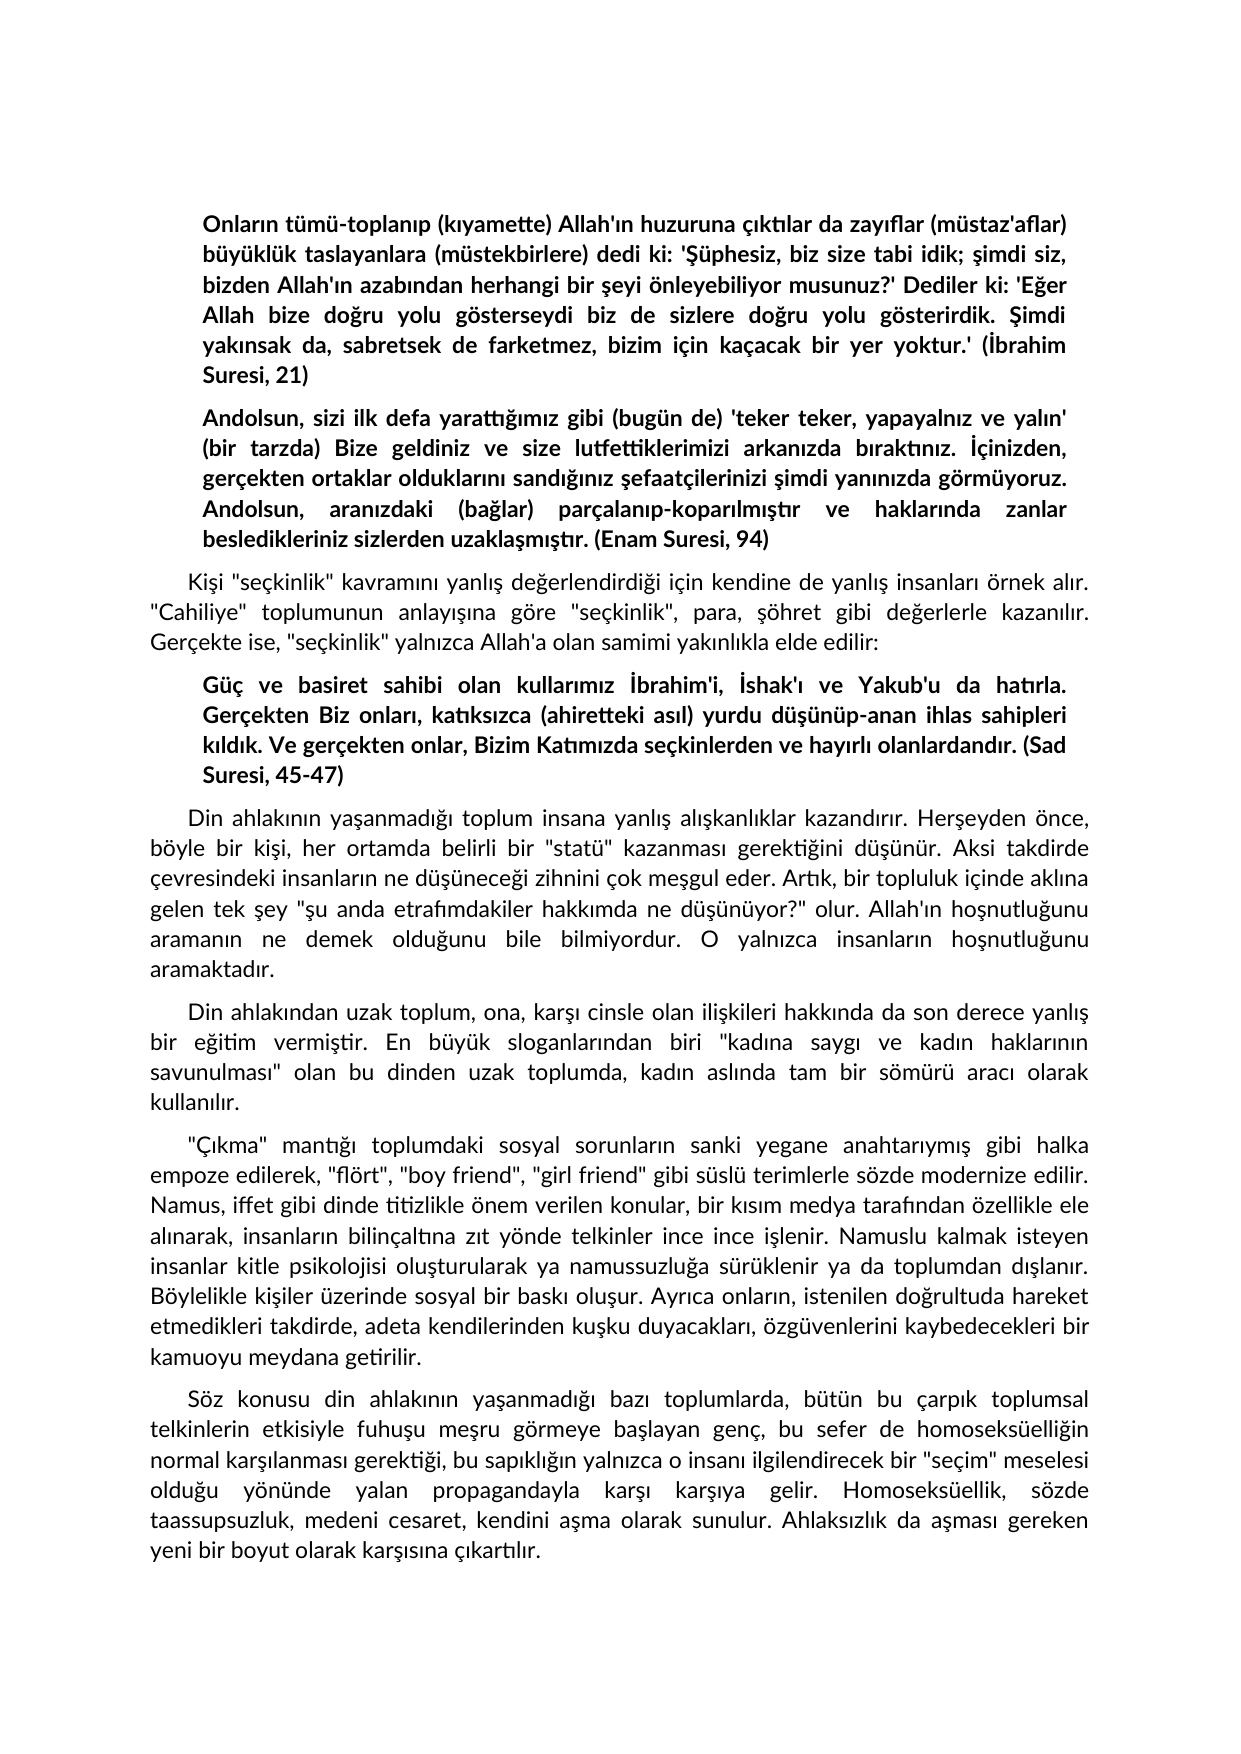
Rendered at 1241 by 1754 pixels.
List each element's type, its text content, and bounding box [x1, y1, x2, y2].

text Söz konusu din ahlakının yaşanmadığı bazı toplumlarda, bütün bu çarpık toplumsal telkinlerin etkisiyle fuhuşu meşru görmeye başlayan genç, bu sefer de homoseksüelliğin normal karşılanması gerektiği, bu sapıklığın yalnızca o insanı ilgilendirecek bir "seçim" meselesi olduğu yönünde yalan propagandayla karşı karşıya gelir. Homoseksüellik, sözde taassupsuzluk, medeni cesaret, kendini aşma olarak sunulur. Ahlaksızlık da aşması gereken yeni bir boyut olarak karşısına çıkartılır. [150, 1385, 1090, 1563]
text Kişi "seçkinlik" kavramını yanlış değerlendirdiği için kendine de yanlış insanları örnek alır. "Cahiliye" toplumunun anlayışına göre "seçkinlik", para, şöhret gibi değerlerle kazanılır. Gerçekte ise, "seçkinlik" yalnızca Allah'a olan samimi yakınlıkla elde edilir: [150, 567, 1090, 655]
text Din ahlakının yaşanmadığı toplum insana yanlış alışkanlıklar kazandırır. Herşeyden önce, böyle bir kişi, her ortamda belirli bir "statü" kazanması gerektiğini düşünür. Aksi takdirde çevresindeki insanların ne düşüneceği zihnini çok meşgul eder. Artık, bir topluluk içinde aklına gelen tek şey "şu anda etrafımdakiler hakkımda ne düşünüyor?" olur. Allah'ın hoşnutluğunu aramanın ne demek olduğunu bile bilmiyordur. O yalnızca insanların hoşnutluğunu aramaktadır. [150, 804, 1090, 982]
text Onların tümü-toplanıp (kıyamette) Allah'ın huzuruna çıktılar da zayıflar (müstaz'aflar) büyüklük taslayanlara (müstekbirlere) dedi ki: 'Şüphesiz, biz size tabi idik; şimdi siz, bizden Allah'ın azabından herhangi bir şeyi önleyebiliyor musunuz?' Dediler ki: 'Eğer Allah bize doğru yolu gösterseydi biz de sizlere doğru yolu gösterirdik. Şimdi yakınsak da, sabretsek de farketmez, bizim için kaçacak bir yer yoktur.' (İbrahim Suresi, 21) [202, 210, 1068, 388]
text "Çıkma" mantığı toplumdaki sosyal sorunların sanki yegane anahtarıymış gibi halka empoze edilerek, "flört", "boy friend", "girl friend" gibi süslü terimlerle sözde modernize edilir. Namus, iffet gibi dinde titizlikle önem verilen konular, bir kısım medya tarafından özellikle ele alınarak, insanların bilinçaltına zıt yönde telkinler ince ince işlenir. Namuslu kalmak isteyen insanlar kitle psikolojisi oluşturularak ya namussuzluğa sürüklenir ya da toplumdan dışlanır. Böylelikle kişiler üzerinde sosyal bir baskı oluşur. Ayrıca onların, istenilen doğrultuda hareket etmedikleri takdirde, adeta kendilerinden kuşku duyacakları, özgüvenlerini kaybedecekleri bir kamuoyu meydana getirilir. [150, 1131, 1090, 1370]
text Andolsun, sizi ilk defa yarattığımız gibi (bugün de) 'teker teker, yapayalnız ve yalın' (bir tarzda) Bize geldiniz ve size lutfettiklerimizi arkanızda bıraktınız. İçinizden, gerçekten ortaklar olduklarını sandığınız şefaatçilerinizi şimdi yanınızda görmüyoruz. Andolsun, aranızdaki (bağlar) parçalanıp-koparılmıştır ve haklarında zanlar besledikleriniz sizlerden uzaklaşmıştır. (Enam Suresi, 94) [202, 404, 1068, 552]
text Güç ve basiret sahibi olan kullarımız İbrahim'i, İshak'ı ve Yakub'u da hatırla. Gerçekten Biz onları, katıksızca (ahiretteki asıl) yurdu düşünüp-anan ihlas sahipleri kıldık. Ve gerçekten onlar, Bizim Katımızda seçkinlerden ve hayırlı olanlardandır. (Sad Suresi, 45-47) [202, 670, 1068, 788]
text Din ahlakından uzak toplum, ona, karşı cinsle olan ilişkileri hakkında da son derece yanlış bir eğitim vermiştir. En büyük sloganlarından biri "kadına saygı ve kadın haklarının savunulması" olan bu dinden uzak toplumda, kadın aslında tam bir sömürü aracı olarak kullanılır. [150, 997, 1090, 1116]
